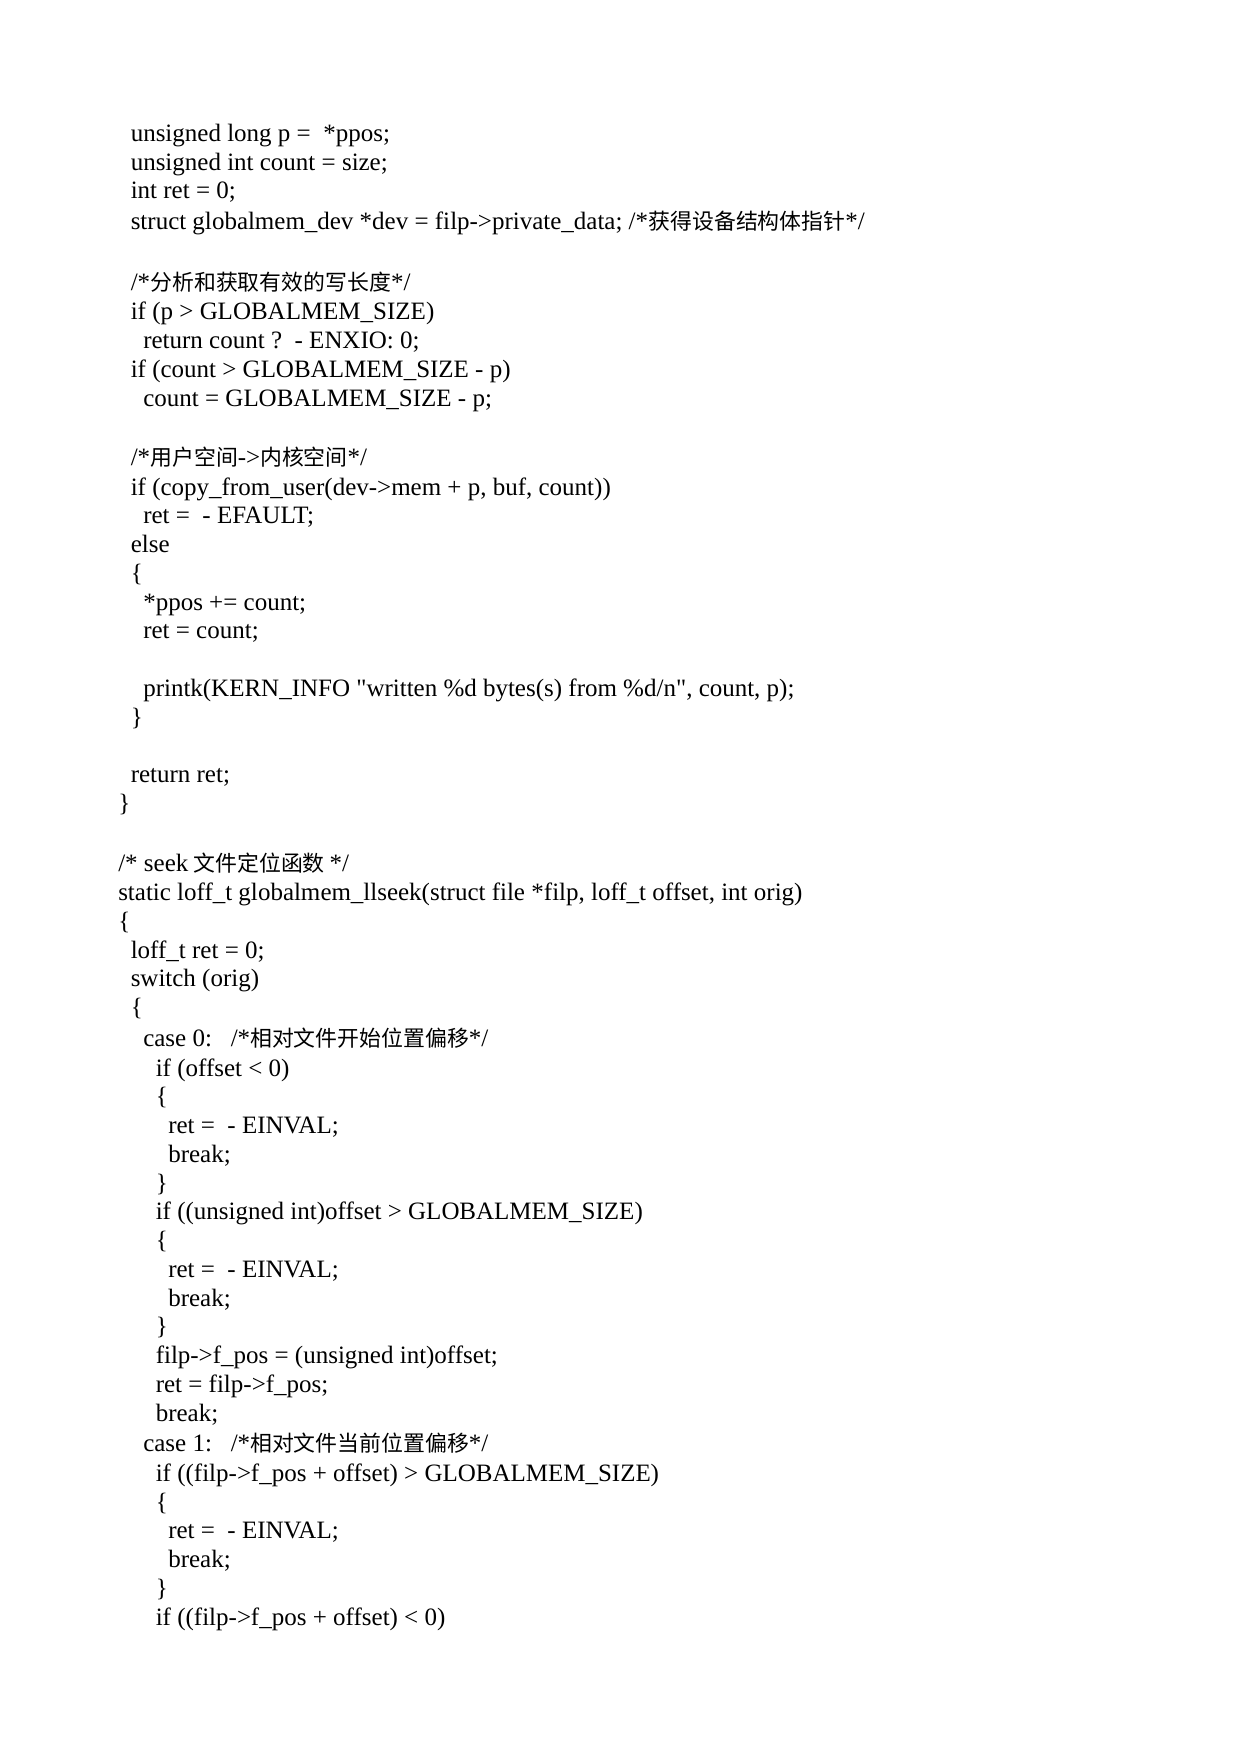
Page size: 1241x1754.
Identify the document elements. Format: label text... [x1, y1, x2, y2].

text int ret = 0; [118, 176, 1122, 204]
text *ppos += count; [118, 587, 1122, 616]
text break; [118, 1139, 1122, 1168]
text else [118, 529, 1122, 558]
text } [118, 788, 1122, 817]
text { [118, 992, 1122, 1021]
text { [118, 558, 1122, 587]
text if (copy_from_user(dev->mem + p, buf, count)) [118, 472, 1122, 501]
text count = GLOBALMEM_SIZE - p; [118, 383, 1122, 411]
text { [118, 1081, 1122, 1110]
text ret = count; [118, 616, 1122, 644]
text { [118, 906, 1122, 935]
text if (p > GLOBALMEM_SIZE) [118, 296, 1122, 325]
text static loff_t globalmem_llseek(struct file *filp, loff_t offset, int orig) [118, 877, 1122, 906]
text } [118, 1168, 1122, 1196]
text ret = - EINVAL; [118, 1110, 1122, 1139]
text loff_t ret = 0; [118, 935, 1122, 963]
text break; [118, 1283, 1122, 1311]
text ret = - EFAULT; [118, 501, 1122, 529]
text printk(KERN_INFO "written %d bytes(s) from %d/n", count, p); [118, 673, 1122, 702]
text switch (orig) [118, 963, 1122, 992]
text unsigned long p = *ppos; [118, 118, 1122, 147]
text { [118, 1487, 1122, 1516]
text if (offset < 0) [118, 1053, 1122, 1081]
text { [118, 1225, 1122, 1254]
text unsigned int count = size; [118, 147, 1122, 176]
text struct globalmem_dev *dev = filp->private_data; /*获得设备结构体指针*/ [118, 204, 1122, 236]
text /* seek文件定位函数 */ [118, 846, 1122, 877]
text return ret; [118, 759, 1122, 788]
text /*用户空间->内核空间*/ [118, 440, 1122, 472]
text filp->f_pos = (unsigned int)offset; [118, 1340, 1122, 1369]
text case 0: /*相对文件开始位置偏移*/ [118, 1021, 1122, 1053]
text case 1: /*相对文件当前位置偏移*/ [118, 1426, 1122, 1458]
text /*分析和获取有效的写长度*/ [118, 265, 1122, 296]
text return count ? - ENXIO: 0; [118, 325, 1122, 354]
text break; [118, 1544, 1122, 1573]
text if ((unsigned int)offset > GLOBALMEM_SIZE) [118, 1196, 1122, 1225]
text if ((filp->f_pos + offset) > GLOBALMEM_SIZE) [118, 1458, 1122, 1487]
text } [118, 1311, 1122, 1340]
text break; [118, 1398, 1122, 1426]
text ret = - EINVAL; [118, 1254, 1122, 1283]
text } [118, 702, 1122, 731]
text ret = filp->f_pos; [118, 1369, 1122, 1398]
text } [118, 1573, 1122, 1602]
text if ((filp->f_pos + offset) < 0) [118, 1602, 1122, 1631]
text ret = - EINVAL; [118, 1516, 1122, 1544]
text if (count > GLOBALMEM_SIZE - p) [118, 354, 1122, 383]
